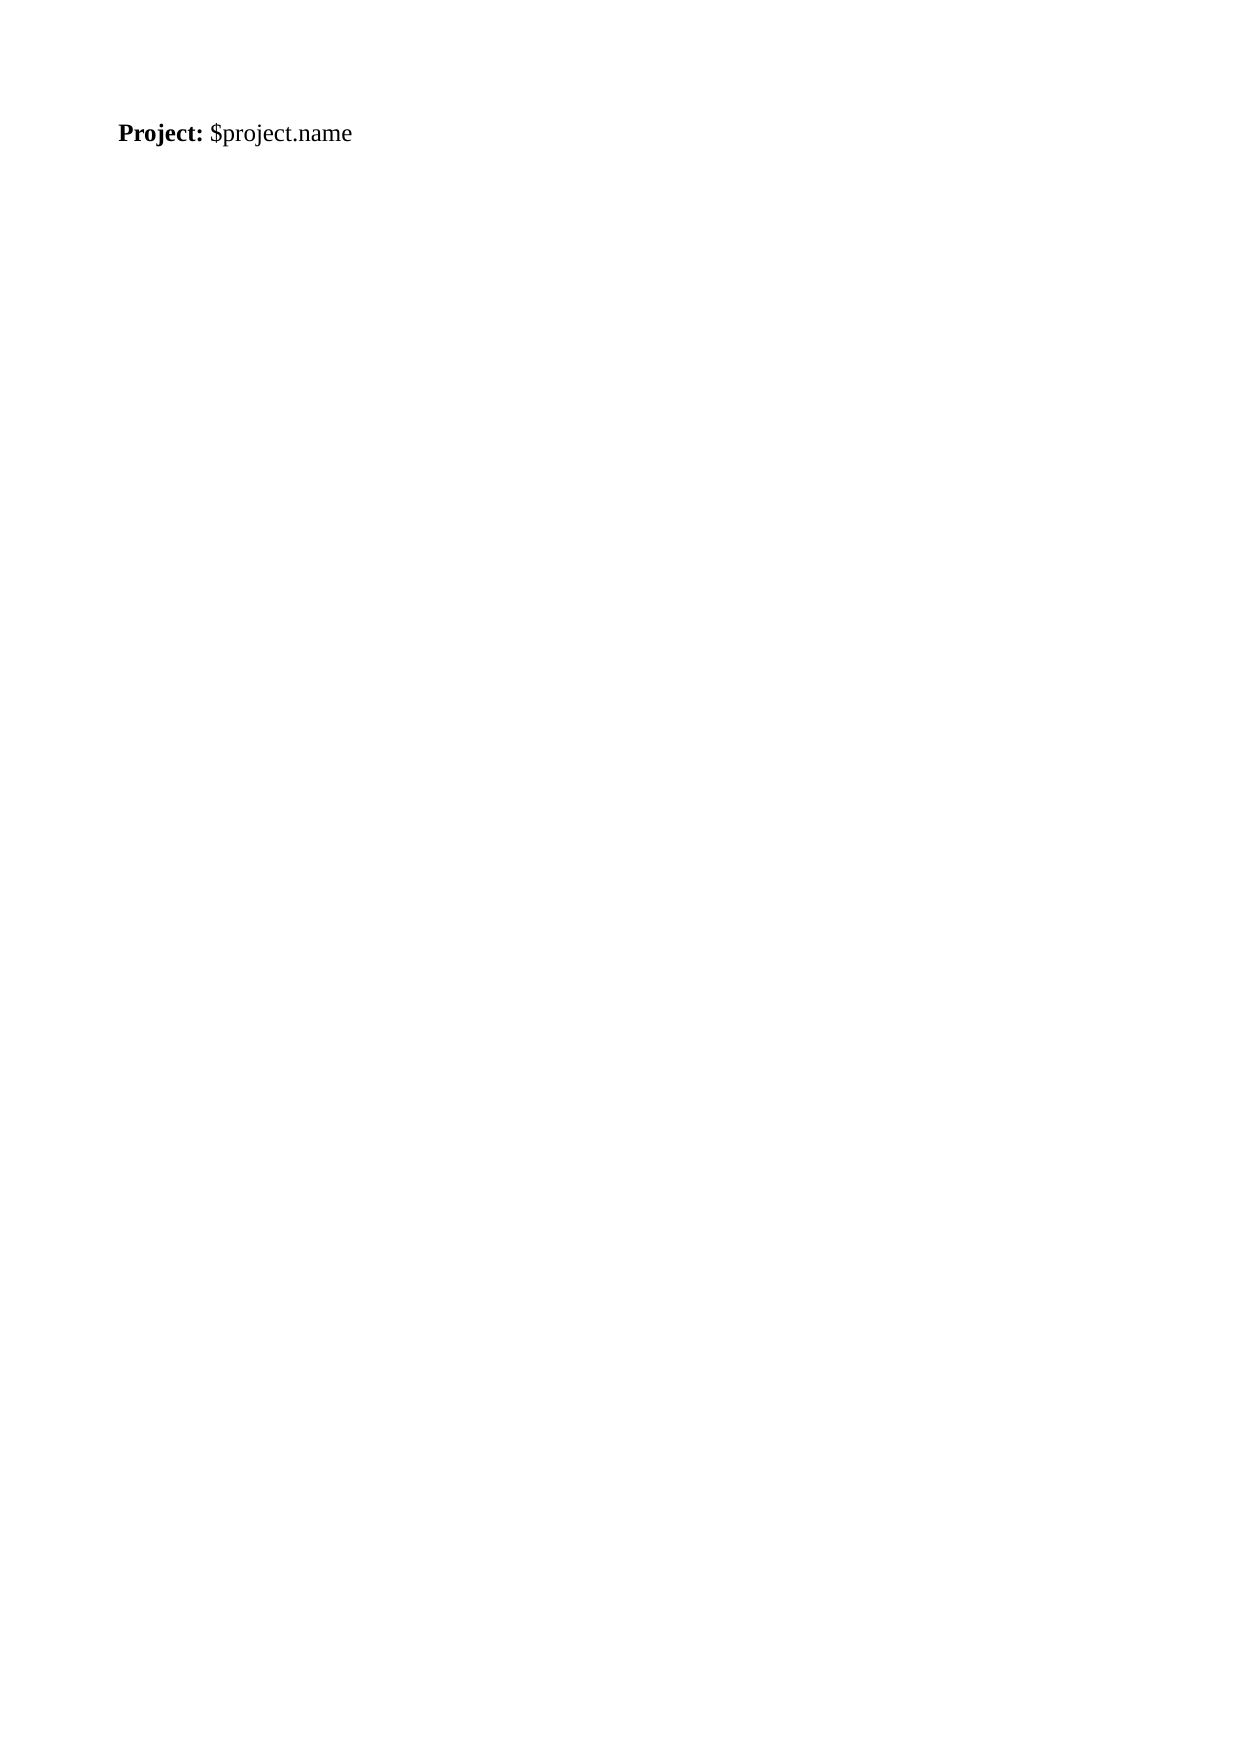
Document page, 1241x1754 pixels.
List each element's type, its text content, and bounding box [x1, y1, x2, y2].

text Project: $project.name [118, 118, 1122, 147]
